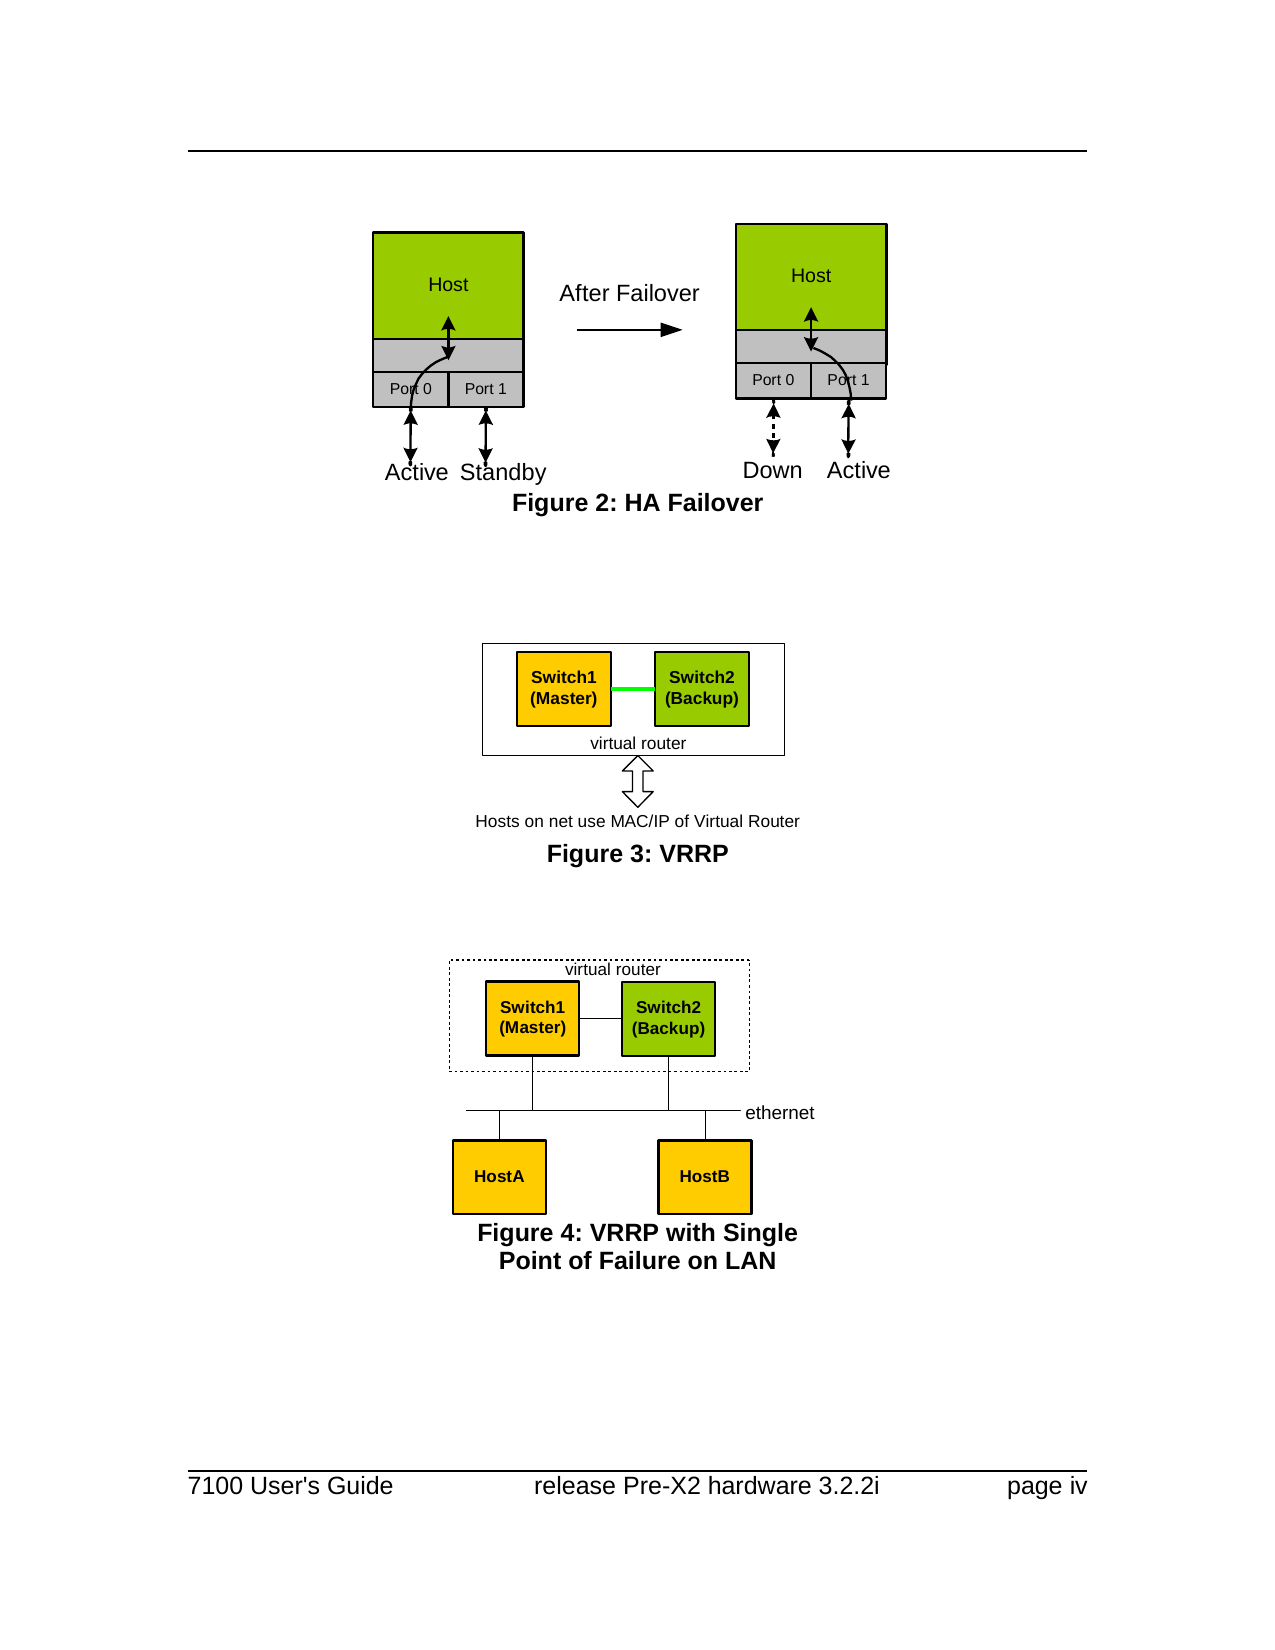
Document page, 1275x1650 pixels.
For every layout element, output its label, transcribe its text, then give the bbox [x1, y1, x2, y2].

text Figure 4: VRRP with Single Point of Failure on LAN [446, 948, 829, 1275]
text Figure 3: VRRP [430, 639, 845, 868]
text Figure 2: HA Failover [368, 219, 907, 517]
